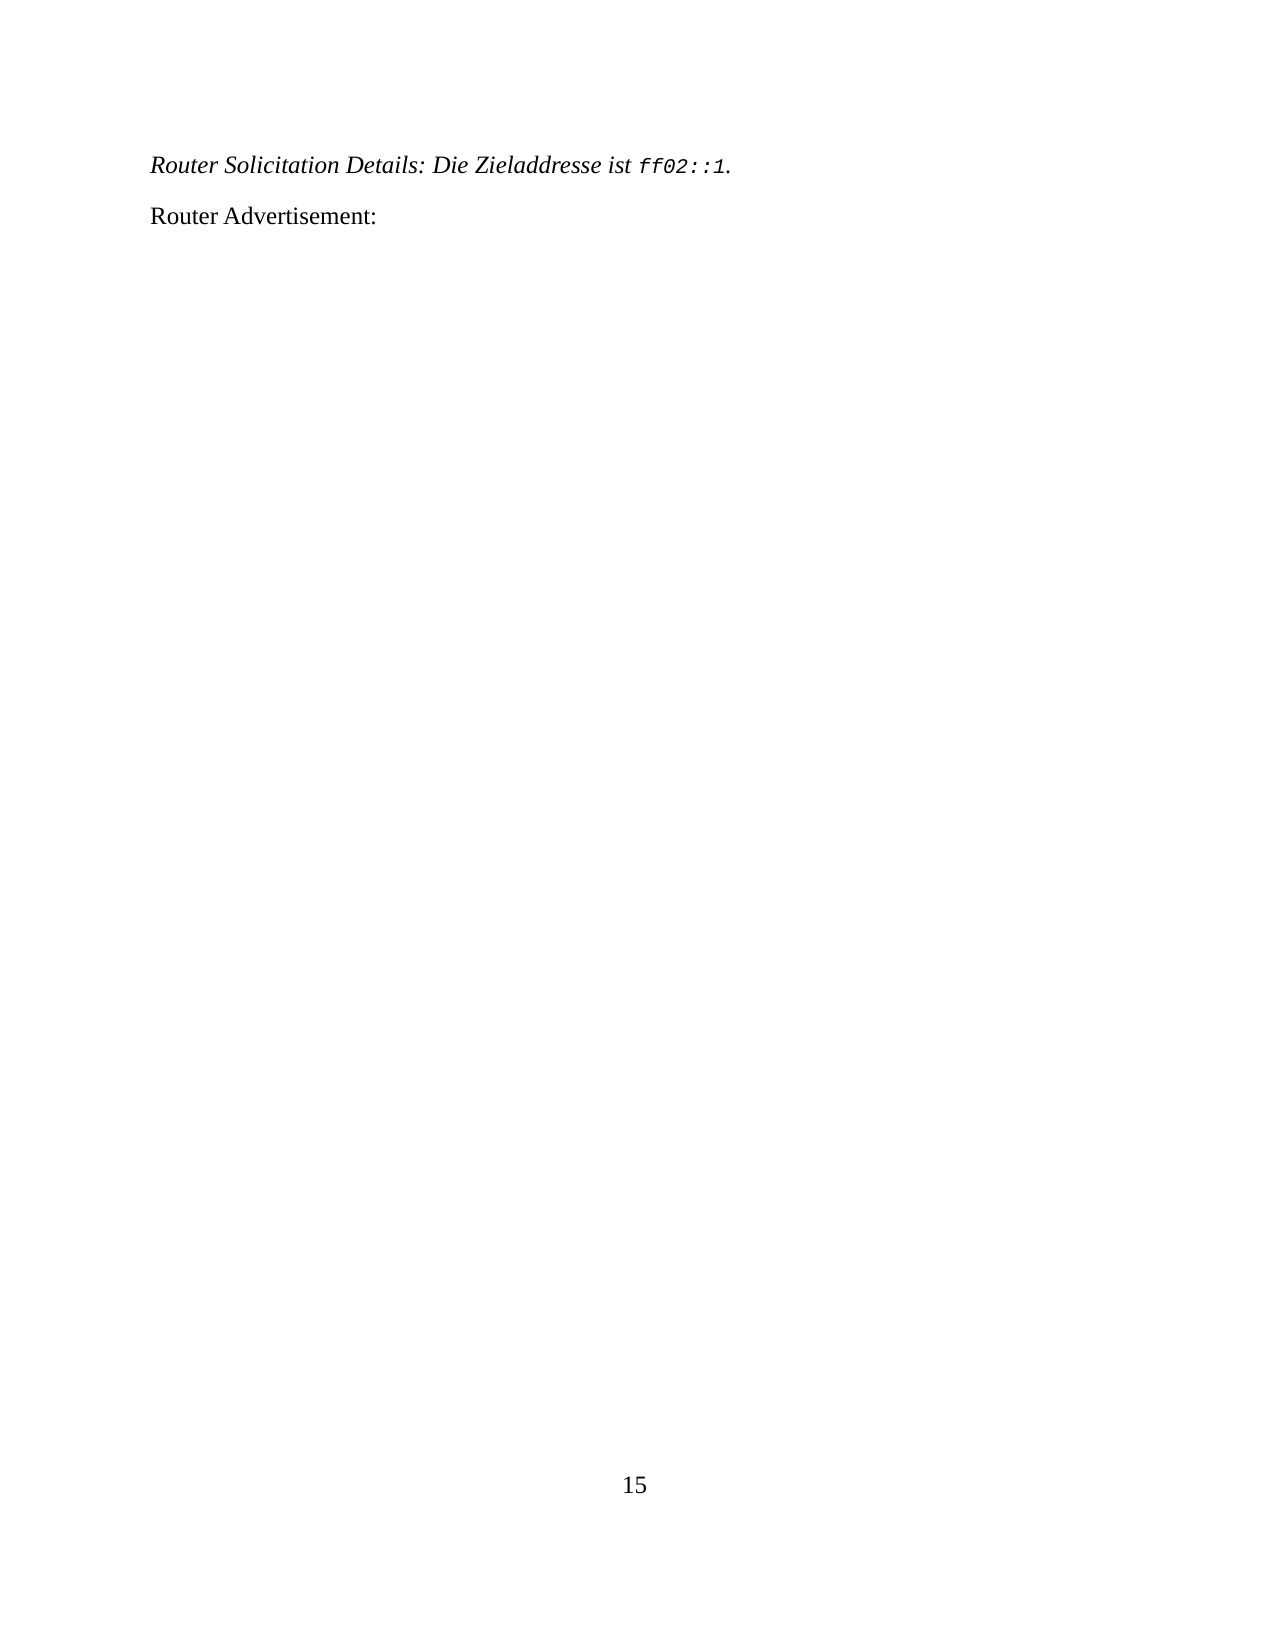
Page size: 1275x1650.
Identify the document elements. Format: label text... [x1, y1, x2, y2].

text Router Solicitation Details: Die Zieladdresse ist ff02::1. [150, 150, 1125, 179]
text Router Advertisement: [150, 201, 1125, 230]
